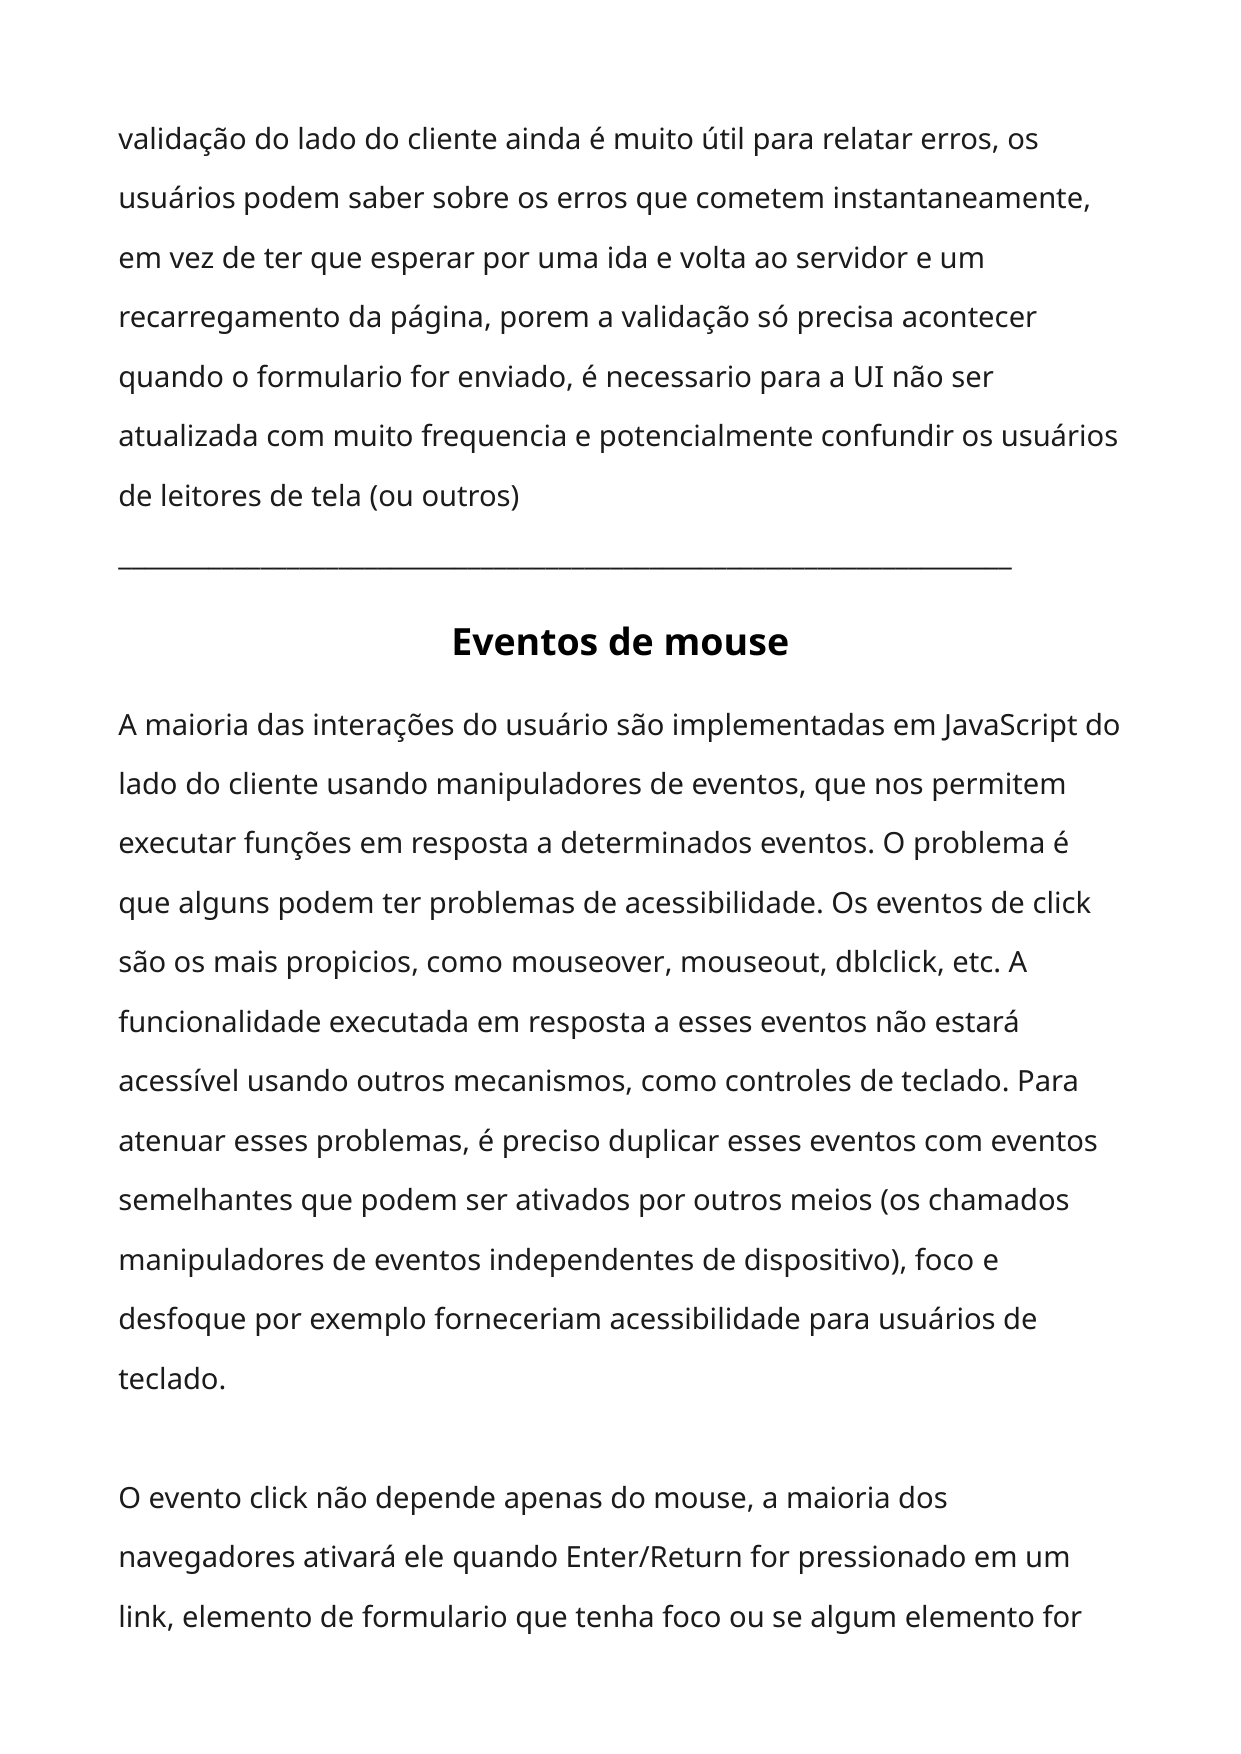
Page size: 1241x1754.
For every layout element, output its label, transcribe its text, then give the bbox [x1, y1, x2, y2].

text O evento click não depende apenas do mouse, a maioria dos navegadores ativará ele quando Enter/Return for pressionado em um link, elemento de formulario que tenha foco ou se algum elemento for [118, 1477, 1122, 1636]
text validação do lado do cliente ainda é muito útil para relatar erros, os usuários podem saber sobre os erros que cometem instantaneamente, em vez de ter que esperar por uma ida e volta ao servidor e um recarregamento da página, porem a validação só precisa acontecer quando o formulario for enviado, é necessario para a UI não ser atualizada com muito frequencia e potencialmente confundir os usuários de leitores de tela (ou outros) [118, 118, 1122, 515]
text _____________________________________________________________________ [118, 534, 1122, 574]
subtitle Eventos de mouse [118, 615, 1122, 666]
text A maioria das interações do usuário são implementadas em JavaScript do lado do cliente usando manipuladores de eventos, que nos permitem executar funções em resposta a determinados eventos. O problema é que alguns podem ter problemas de acessibilidade. Os eventos de click são os mais propicios, como mouseover, mouseout, dblclick, etc. A funcionalidade executada em resposta a esses eventos não estará acessível usando outros mecanismos, como controles de teclado. Para atenuar esses problemas, é preciso duplicar esses eventos com eventos semelhantes que podem ser ativados por outros meios (os chamados manipuladores de eventos independentes de dispositivo), foco e desfoque por exemplo forneceriam acessibilidade para usuários de teclado. [118, 704, 1122, 1398]
